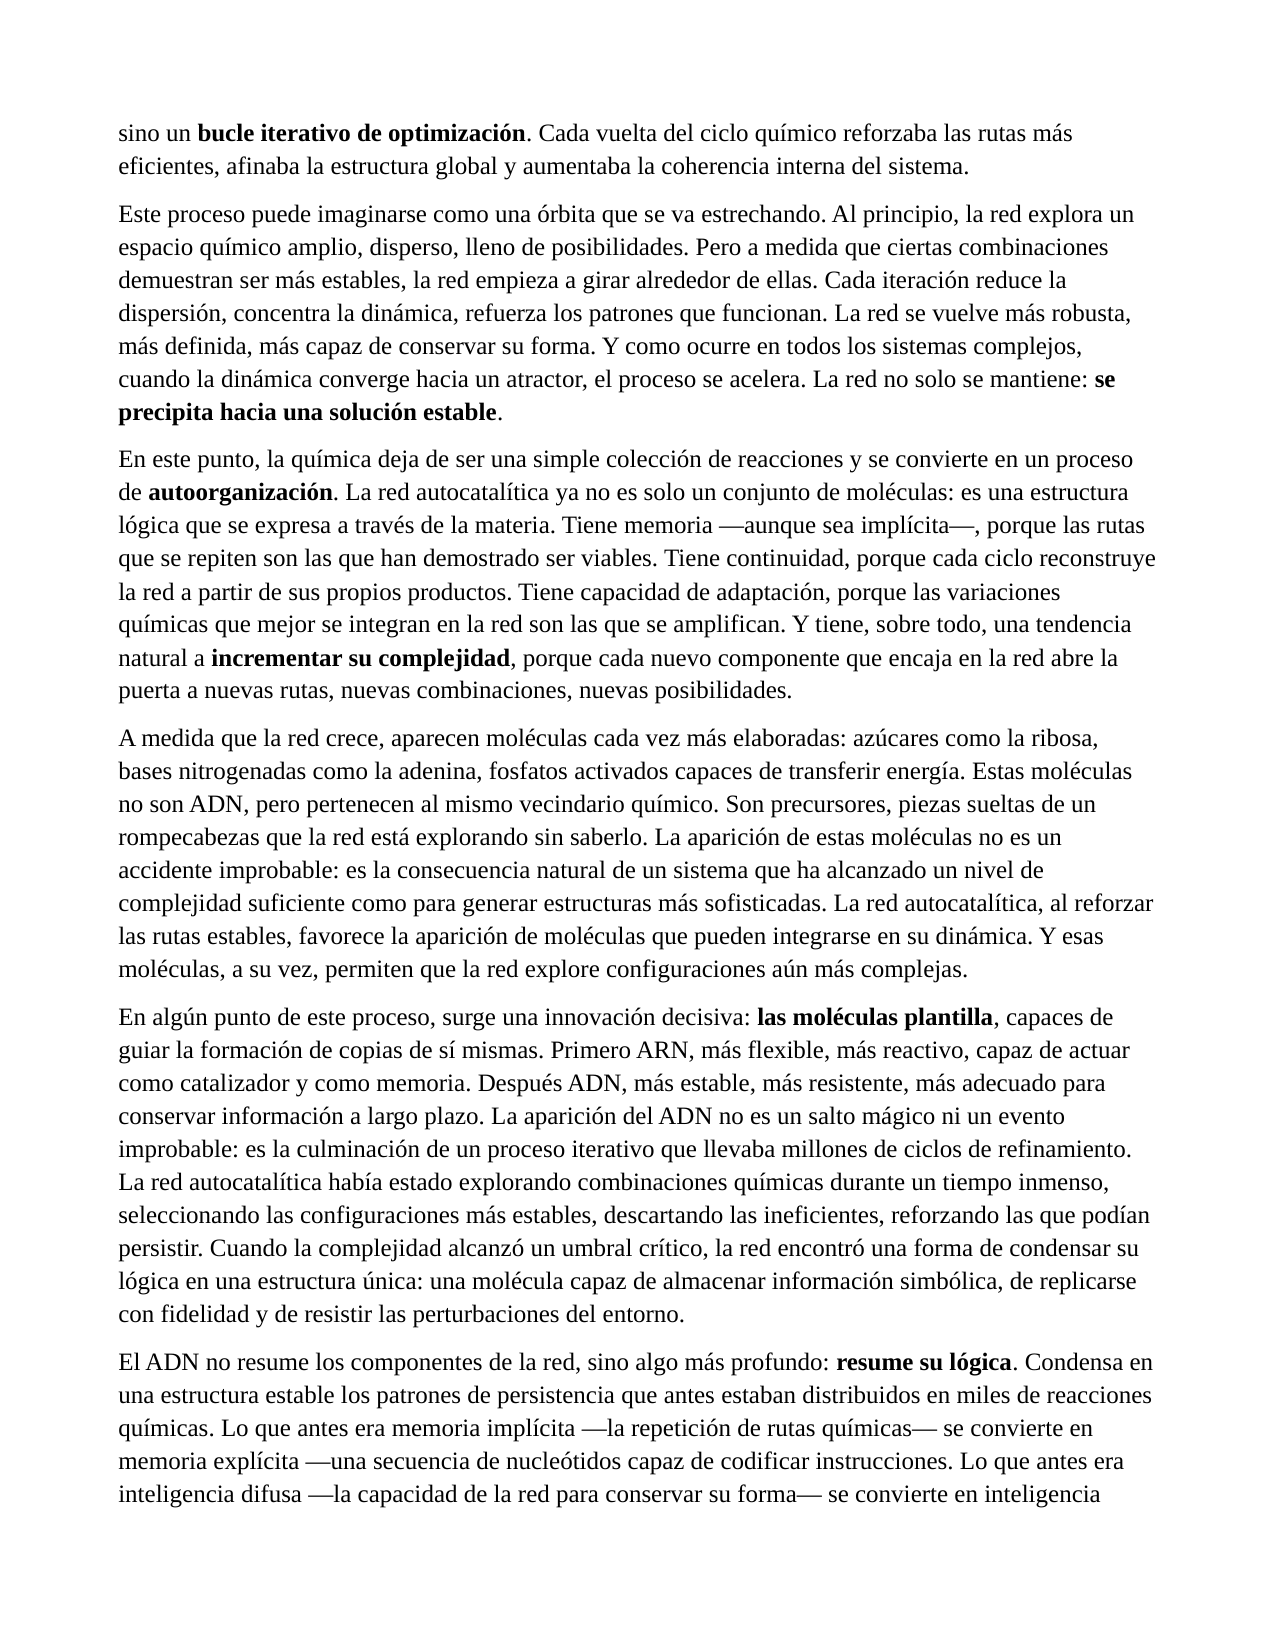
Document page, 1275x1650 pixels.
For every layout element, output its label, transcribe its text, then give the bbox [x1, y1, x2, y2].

text En este punto, la química deja de ser una simple colección de reacciones y se convierte en un proceso de autoorganización. La red autocatalítica ya no es solo un conjunto de moléculas: es una estructura lógica que se expresa a través de la materia. Tiene memoria —aunque sea implícita—, porque las rutas que se repiten son las que han demostrado ser viables. Tiene continuidad, porque cada ciclo reconstruye la red a partir de sus propios productos. Tiene capacidad de adaptación, porque las variaciones químicas que mejor se integran en la red son las que se amplifican. Y tiene, sobre todo, una tendencia natural a incrementar su complejidad, porque cada nuevo componente que encaja en la red abre la puerta a nuevas rutas, nuevas combinaciones, nuevas posibilidades. [118, 444, 1157, 704]
text El ADN no resume los componentes de la red, sino algo más profundo: resume su lógica. Condensa en una estructura estable los patrones de persistencia que antes estaban distribuidos en miles de reacciones químicas. Lo que antes era memoria implícita —la repetición de rutas químicas— se convierte en memoria explícita —una secuencia de nucleótidos capaz de codificar instrucciones. Lo que antes era inteligencia difusa —la capacidad de la red para conservar su forma— se convierte en inteligencia [118, 1347, 1157, 1508]
text A medida que la red crece, aparecen moléculas cada vez más elaboradas: azúcares como la ribosa, bases nitrogenadas como la adenina, fosfatos activados capaces de transferir energía. Estas moléculas no son ADN, pero pertenecen al mismo vecindario químico. Son precursores, piezas sueltas de un rompecabezas que la red está explorando sin saberlo. La aparición de estas moléculas no es un accidente improbable: es la consecuencia natural de un sistema que ha alcanzado un nivel de complejidad suficiente como para generar estructuras más sofisticadas. La red autocatalítica, al reforzar las rutas estables, favorece la aparición de moléculas que pueden integrarse en su dinámica. Y esas moléculas, a su vez, permiten que la red explore configuraciones aún más complejas. [118, 723, 1157, 983]
text sino un bucle iterativo de optimización. Cada vuelta del ciclo químico reforzaba las rutas más eficientes, afinaba la estructura global y aumentaba la coherencia interna del sistema. [118, 118, 1157, 180]
text En algún punto de este proceso, surge una innovación decisiva: las moléculas plantilla, capaces de guiar la formación de copias de sí mismas. Primero ARN, más flexible, más reactivo, capaz de actuar como catalizador y como memoria. Después ADN, más estable, más resistente, más adecuado para conservar información a largo plazo. La aparición del ADN no es un salto mágico ni un evento improbable: es la culminación de un proceso iterativo que llevaba millones de ciclos de refinamiento. La red autocatalítica había estado explorando combinaciones químicas durante un tiempo inmenso, seleccionando las configuraciones más estables, descartando las ineficientes, reforzando las que podían persistir. Cuando la complejidad alcanzó un umbral crítico, la red encontró una forma de condensar su lógica en una estructura única: una molécula capaz de almacenar información simbólica, de replicarse con fidelidad y de resistir las perturbaciones del entorno. [118, 1002, 1157, 1328]
text Este proceso puede imaginarse como una órbita que se va estrechando. Al principio, la red explora un espacio químico amplio, disperso, lleno de posibilidades. Pero a medida que ciertas combinaciones demuestran ser más estables, la red empieza a girar alrededor de ellas. Cada iteración reduce la dispersión, concentra la dinámica, refuerza los patrones que funcionan. La red se vuelve más robusta, más definida, más capaz de conservar su forma. Y como ocurre en todos los sistemas complejos, cuando la dinámica converge hacia un atractor, el proceso se acelera. La red no solo se mantiene: se precipita hacia una solución estable. [118, 199, 1157, 426]
